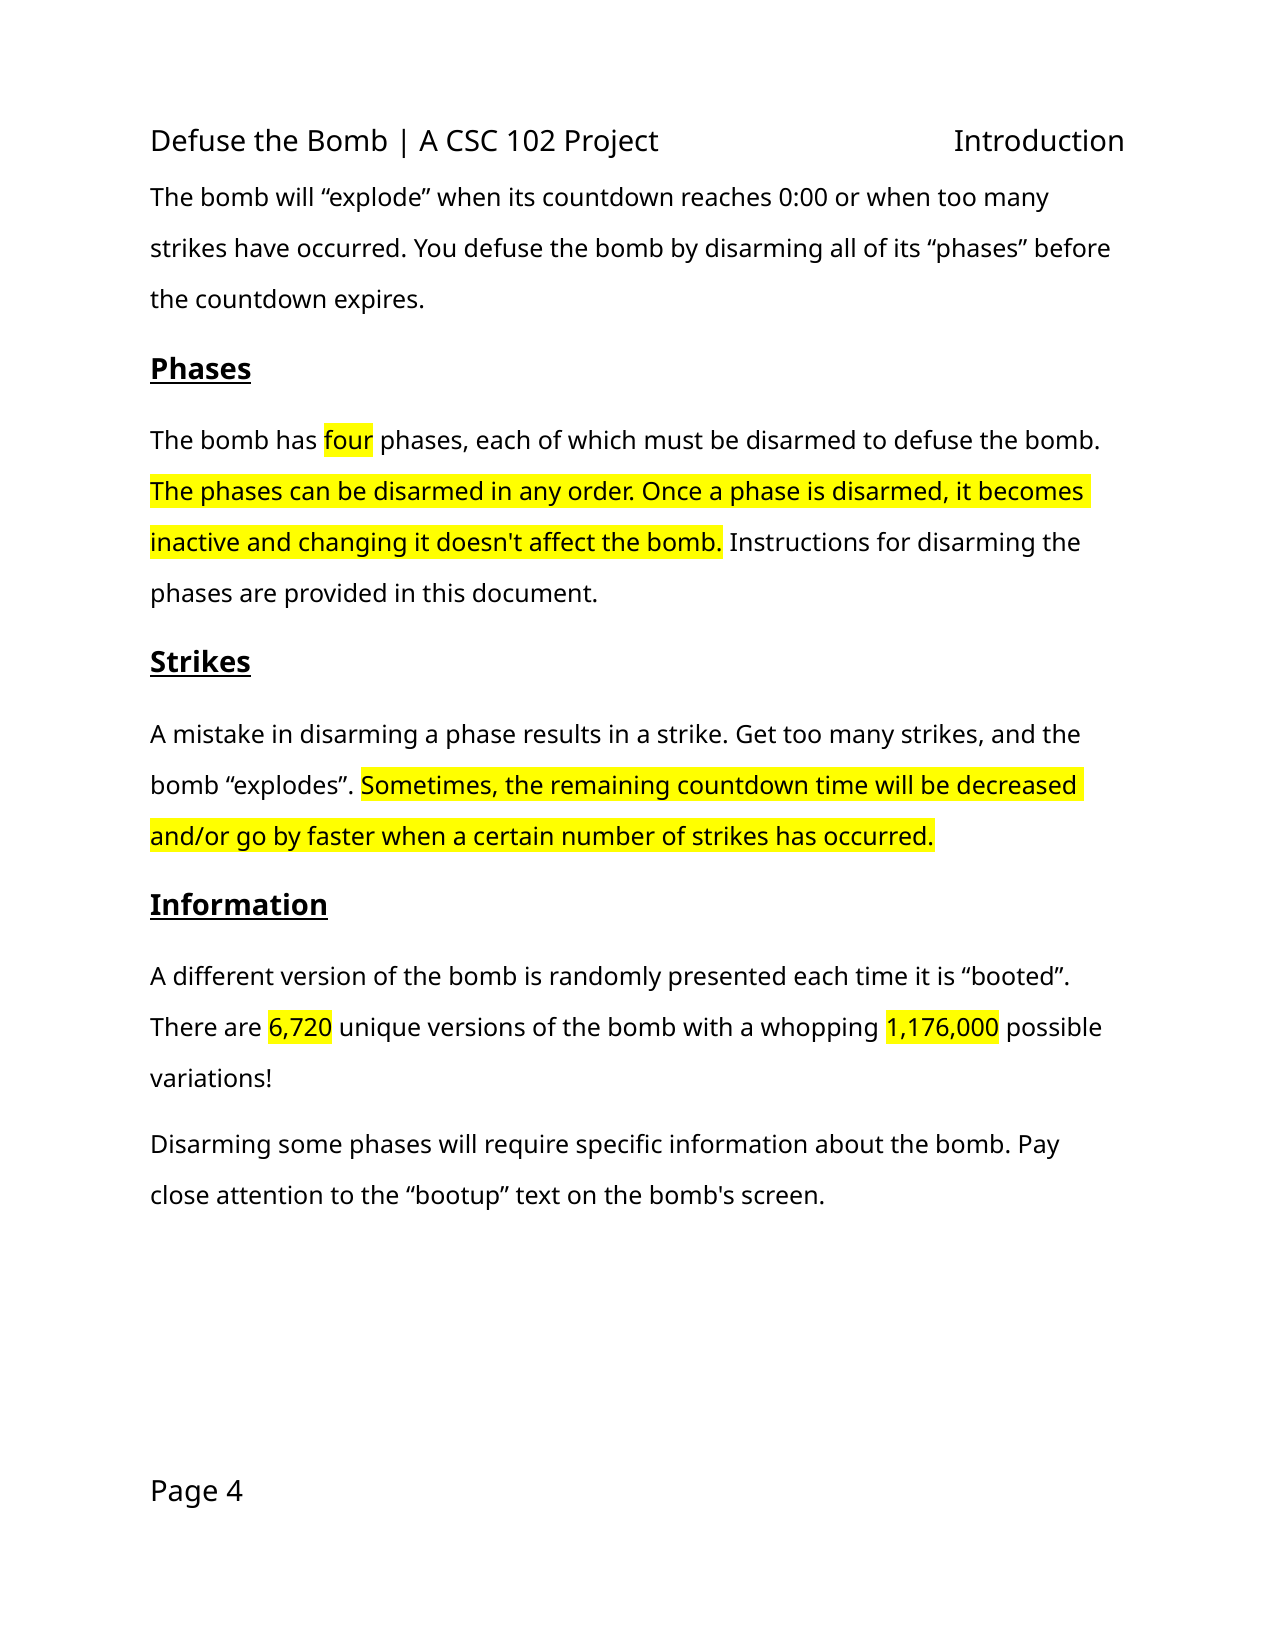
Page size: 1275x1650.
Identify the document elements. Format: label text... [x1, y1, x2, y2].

text Strikes [150, 642, 1125, 681]
text Phases [150, 348, 1125, 388]
text Information [150, 884, 1125, 924]
text The bomb has four phases, each of which must be disarmed to defuse the bomb. The phases can be disarmed in any order. Once a phase is disarmed, it becomes inactive and changing it doesn't affect the bomb. Instructions for disarming the phases are provided in this document. [150, 423, 1125, 610]
text A different version of the bomb is randomly presented each time it is “booted”. There are 6,720 unique versions of the bomb with a whopping 1,176,000 possible variations! [150, 959, 1125, 1095]
text Disarming some phases will require specific information about the bomb. Pay close attention to the “bootup” text on the bomb's screen. [150, 1127, 1125, 1212]
text A mistake in disarming a phase results in a strike. Get too many strikes, and the bomb “explodes”. Sometimes, the remaining countdown time will be decreased and/or go by faster when a certain number of strikes has occurred. [150, 716, 1125, 852]
text The bomb will “explode” when its countdown reaches 0:00 or when too many strikes have occurred. You defuse the bomb by disarming all of its “phases” before the countdown expires. [150, 180, 1125, 316]
